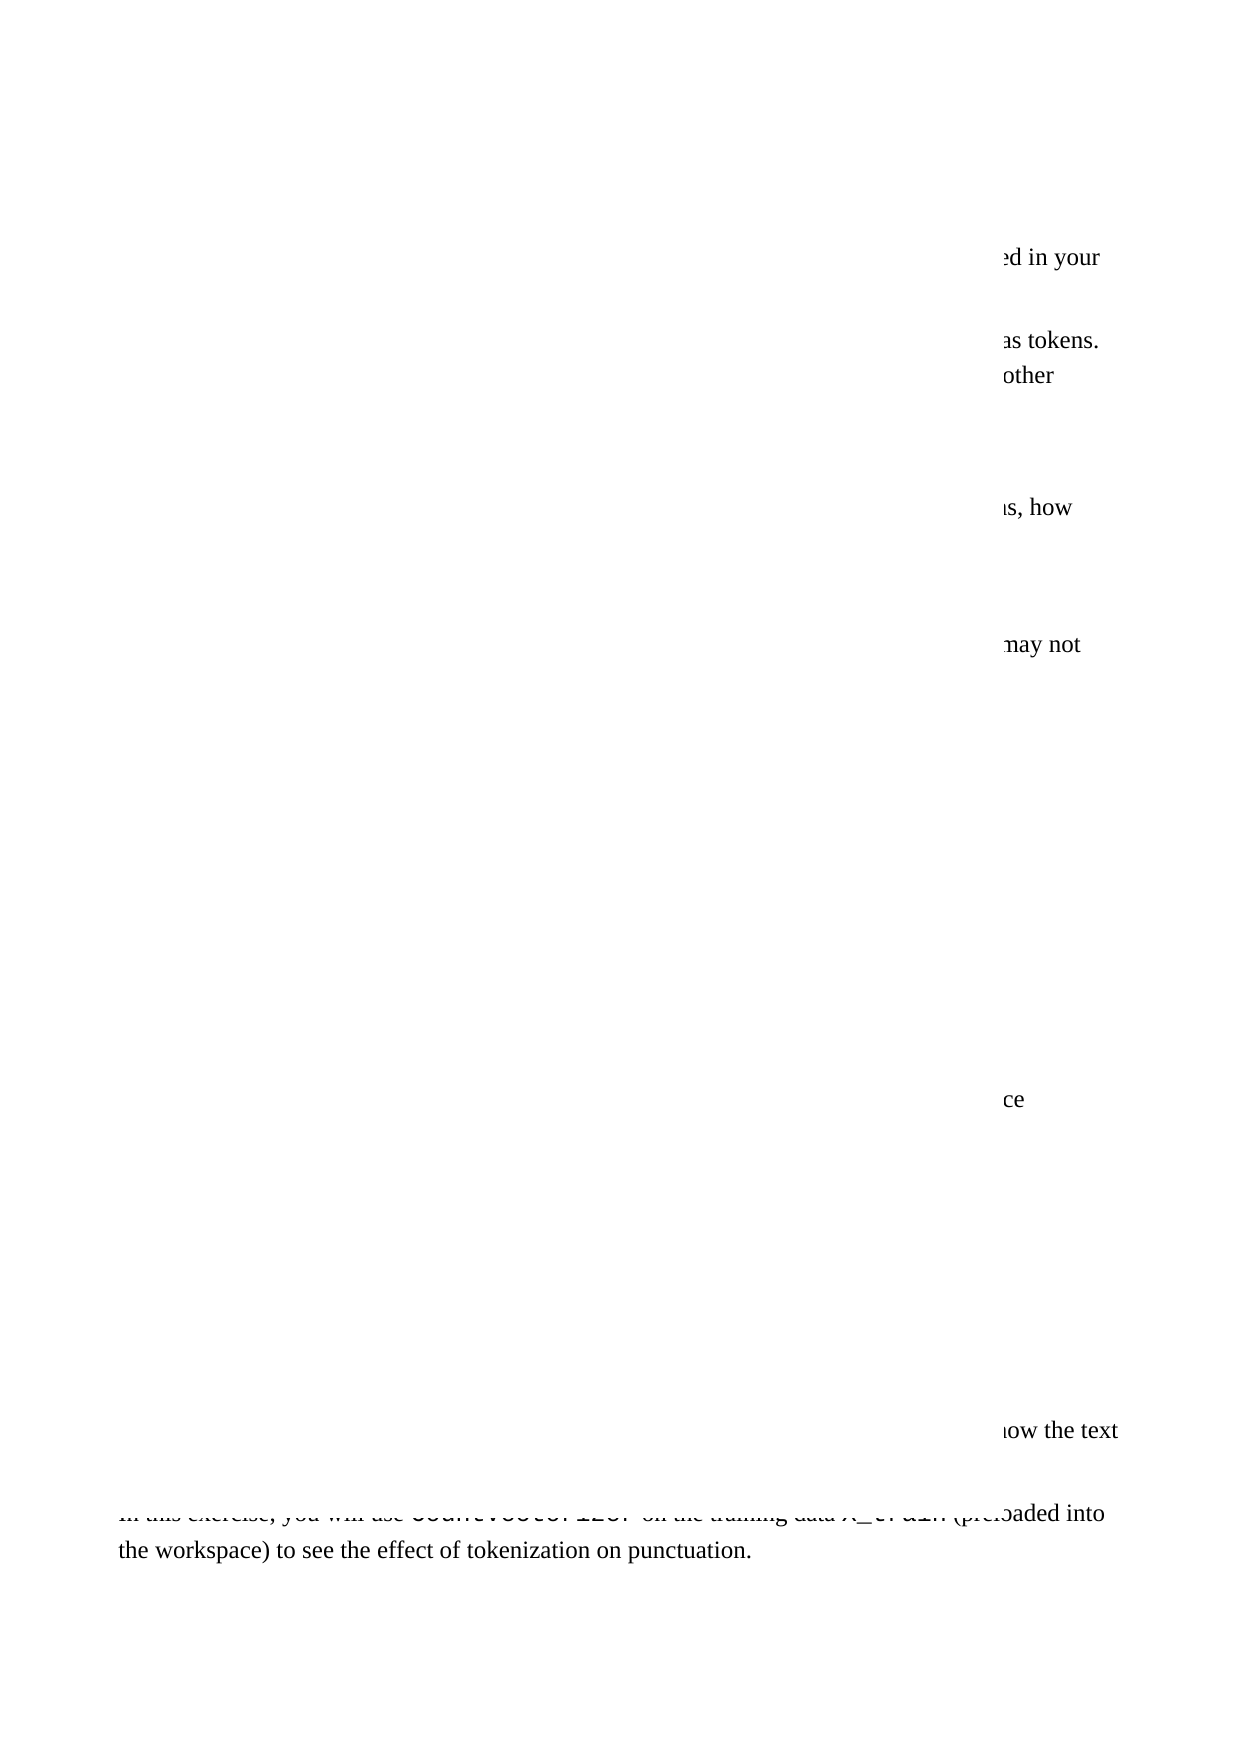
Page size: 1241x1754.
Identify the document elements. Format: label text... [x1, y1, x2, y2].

text Before you build up to the winning pipeline, it will be useful to look a little deeper into how the text features will be processed. [1004, 1415, 1122, 1478]
text If you want, we've loaded this string into the workspace as SAMPLE_STRING, but you may not need it to answer the question. [1004, 629, 1122, 694]
subtitle Instructions [1004, 727, 1122, 751]
text 'PLANNING,RES,DEV,& EVAL ' [1004, 576, 1122, 600]
list press [1004, 1121, 1122, 1150]
text Learning from the experts [1004, 118, 1122, 147]
list 7, because there are 4 different words, some commas, an & symbol, and whitespace [1004, 1084, 1122, 1115]
text Recall from previous chapters that how you tokenize text affects the n-gram statistics used in your model. [1004, 242, 1122, 305]
text 50xp [1004, 849, 1122, 878]
subtitle Possible Answers [1004, 911, 1122, 935]
text Going forward, you'll use alpha-numeric sequences, and only alpha-numeric sequences, as tokens. Alpha-numeric tokens contain only letters a-z and numbers 0-9 (no other characters). In other words, you'll tokenize on punctuation to generate n-gram statistics. [1004, 325, 1122, 423]
list 4, because RES and DEV are not tokens [1004, 941, 1122, 972]
list press [1004, 1050, 1122, 1078]
text In this exercise, you will use CountVectorizer on the training data X_train (preloaded into the workspace) to see the effect of tokenization on punctuation. [118, 1498, 1122, 1564]
text >>>>>>>>>>>>>> [1004, 1291, 1122, 1320]
list 7, because there are 7 whitespaces [1004, 1156, 1122, 1184]
text Assuming we tokenize on punctuation, accepting only alpha-numeric sequences as tokens, how many tokens are in the following string from the main dataset? [1004, 492, 1122, 556]
subtitle How many tokens? [1004, 172, 1122, 229]
text In this exercise, you'll make sure you remember how to tokenize on punctuation. [1004, 443, 1122, 472]
text 50xp [1004, 758, 1122, 786]
list press [1004, 978, 1122, 1007]
list 4, because , and & are not tokens [1004, 1013, 1122, 1044]
subtitle Deciding what's a word [1004, 1345, 1122, 1402]
subtitle Instructions [1004, 819, 1122, 843]
text answer>2 [1004, 1205, 1122, 1233]
